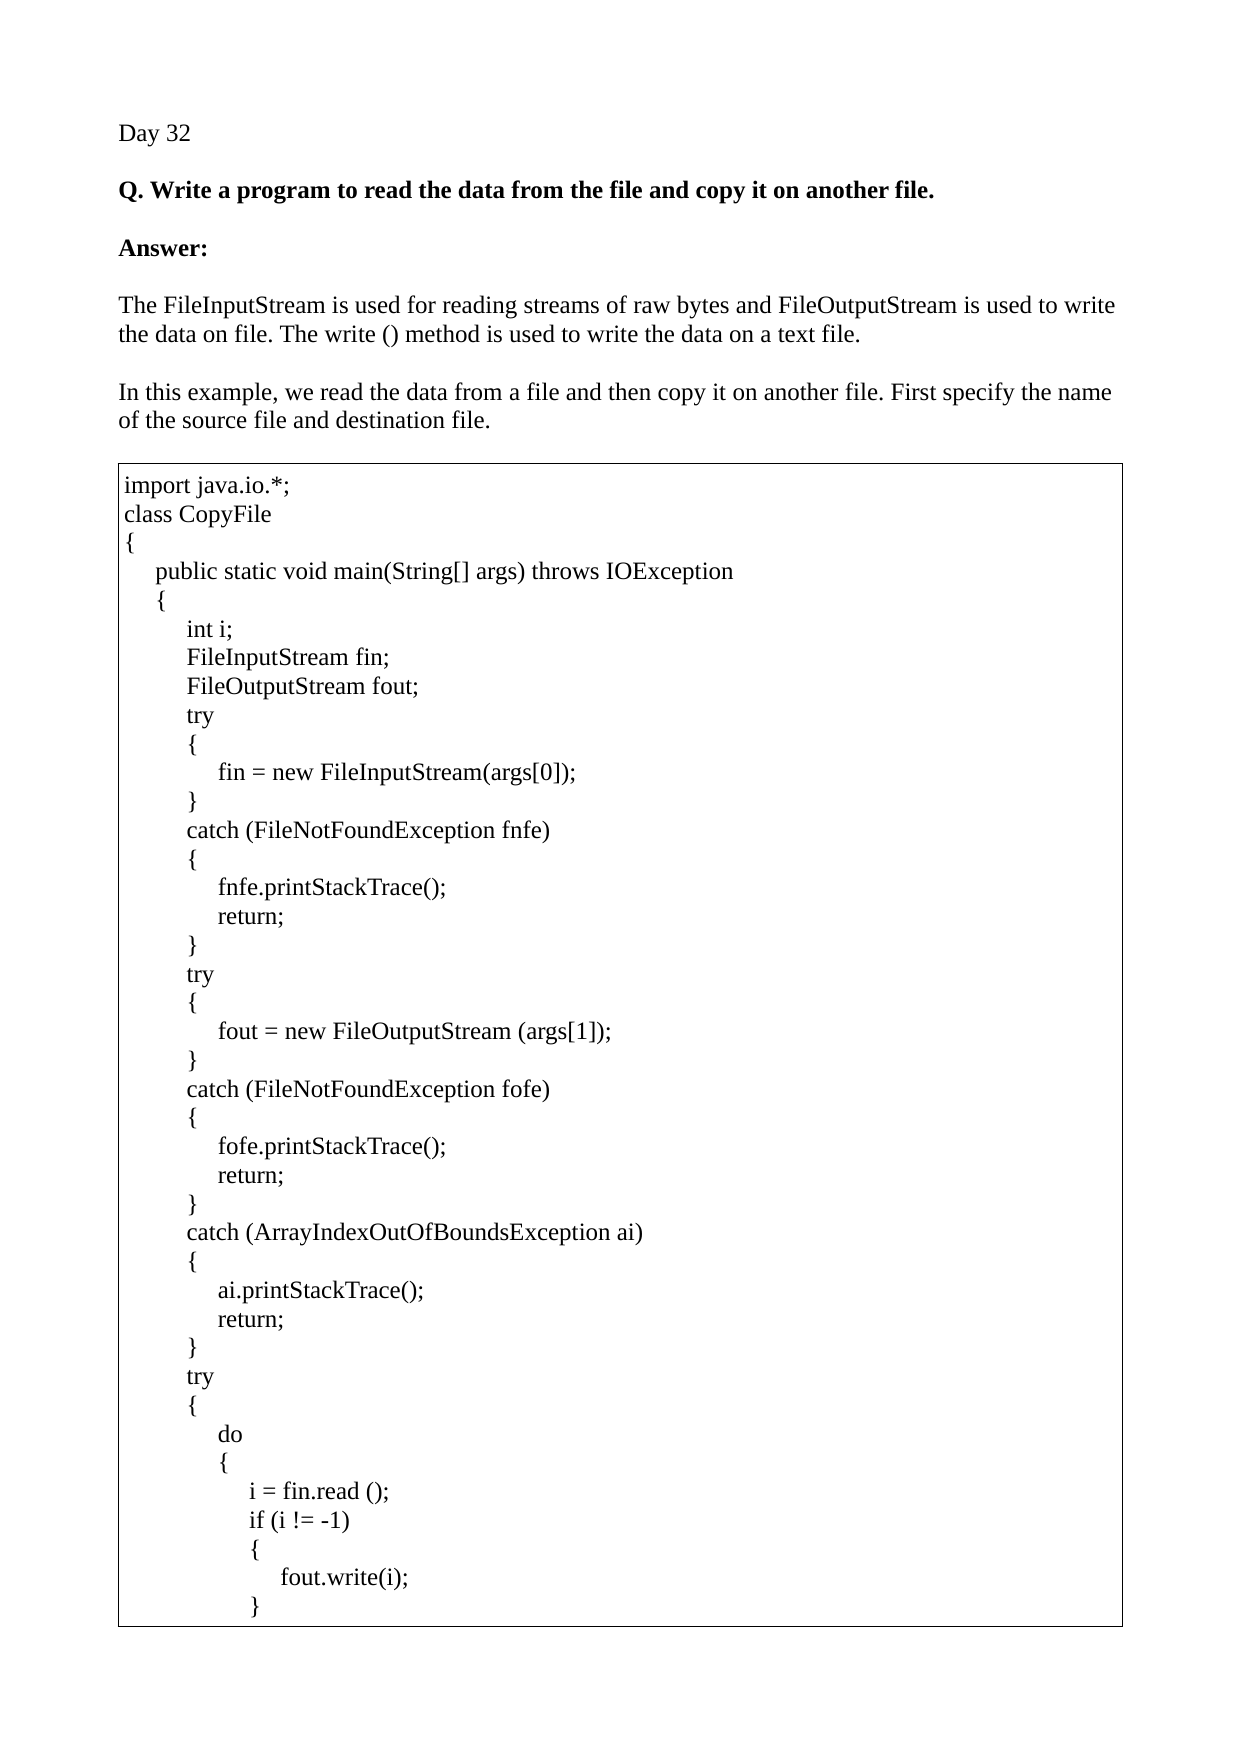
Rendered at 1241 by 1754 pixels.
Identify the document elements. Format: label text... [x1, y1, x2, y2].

table_header import java.io.*; class CopyFile { public static void main(String[] args) throws IOException { int i; FileInputStream fin; FileOutputStream fout; try { fin = new FileInputStream(args[0]); } catch (FileNotFoundException fnfe) { fnfe.printStackTrace(); return; } try { fout = new FileOutputStream (args[1]); } catch (FileNotFoundException fofe) { fofe.printStackTrace(); return; } catch (ArrayIndexOutOfBoundsException ai) { ai.printStackTrace(); return; } try { do { i = fin.read (); if (i != -1) { fout.write(i); } [119, 464, 1122, 1626]
text Q. Write a program to read the data from the file and copy it on another file. Answer: The FileInputStream is used for reading streams of raw bytes and FileOutputStream is used to write the data on file. The write () method is used to write the data on a text file. In this example, we read the data from a file and then copy it on another file. First specify the name of the source file and destination file. [118, 176, 1122, 463]
text Day 32 [118, 118, 1122, 147]
